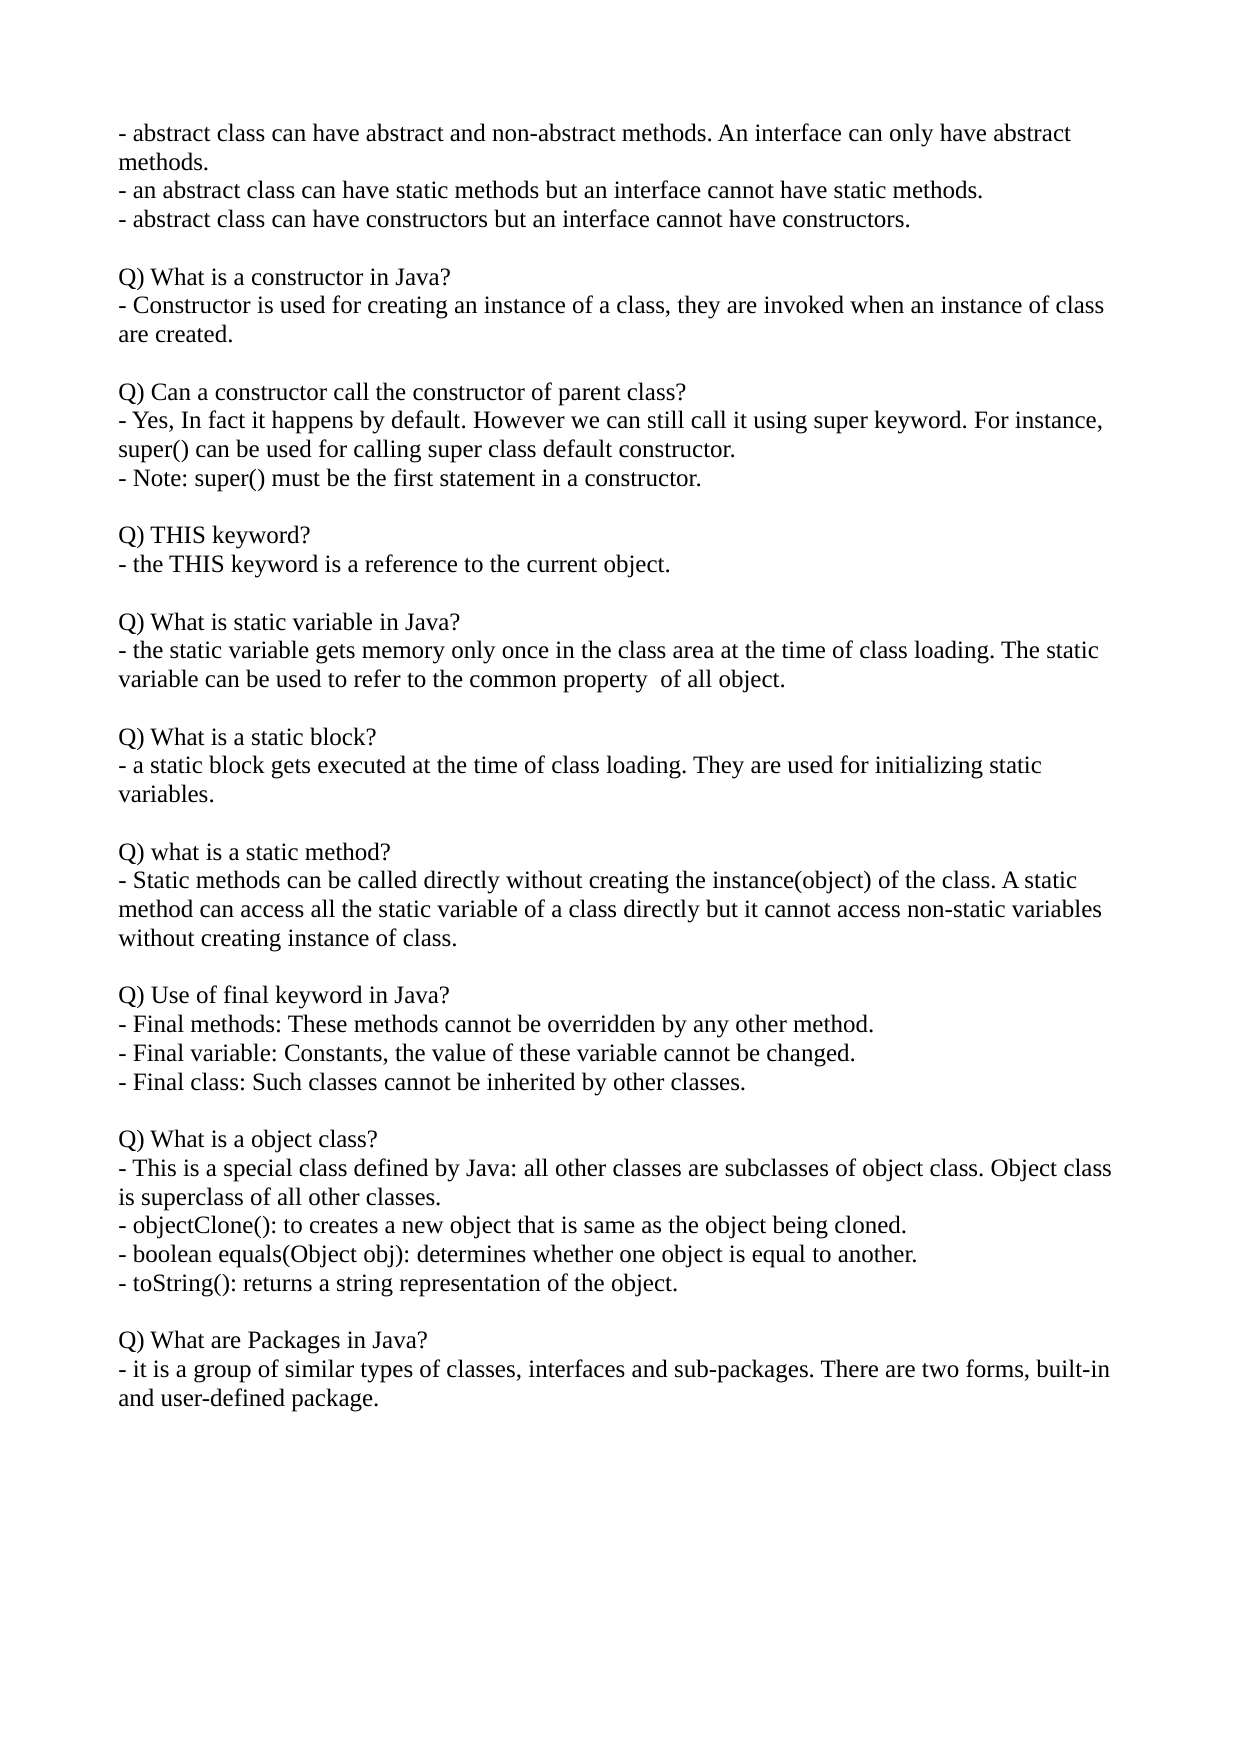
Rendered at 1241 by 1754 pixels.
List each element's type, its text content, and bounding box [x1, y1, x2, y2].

text - abstract class can have abstract and non-abstract methods. An interface can only have abstract methods. [118, 118, 1122, 176]
text Q) Can a constructor call the constructor of parent class? [118, 377, 1122, 406]
text - the THIS keyword is a reference to the current object. [118, 549, 1122, 578]
text - Final variable: Constants, the value of these variable cannot be changed. [118, 1038, 1122, 1067]
text - boolean equals(Object obj): determines whether one object is equal to another. [118, 1239, 1122, 1268]
text - Static methods can be called directly without creating the instance(object) of the class. A static method can access all the static variable of a class directly but it cannot access non-static variables without creating instance of class. [118, 866, 1122, 952]
text Q) What is a object class? [118, 1124, 1122, 1153]
text - it is a group of similar types of classes, interfaces and sub-packages. There are two forms, built-in and user-defined package. [118, 1354, 1122, 1412]
text - This is a special class defined by Java: all other classes are subclasses of object class. Object class is superclass of all other classes. [118, 1153, 1122, 1211]
text - Final methods: These methods cannot be overridden by any other method. [118, 1009, 1122, 1038]
text - Constructor is used for creating an instance of a class, they are invoked when an instance of class are created. [118, 291, 1122, 348]
text - toString(): returns a string representation of the object. [118, 1268, 1122, 1297]
text Q) Use of final keyword in Java? [118, 981, 1122, 1009]
text Q) What is a constructor in Java? [118, 262, 1122, 291]
text Q) THIS keyword? [118, 521, 1122, 549]
text - Final class: Such classes cannot be inherited by other classes. [118, 1067, 1122, 1096]
text - the static variable gets memory only once in the class area at the time of class loading. The static variable can be used to refer to the common property of all object. [118, 636, 1122, 693]
text Q) What is a static block? [118, 722, 1122, 751]
text Q) what is a static method? [118, 837, 1122, 866]
text - Yes, In fact it happens by default. However we can still call it using super keyword. For instance, super() can be used for calling super class default constructor. [118, 406, 1122, 463]
text - an abstract class can have static methods but an interface cannot have static methods. [118, 176, 1122, 204]
text Q) What are Packages in Java? [118, 1326, 1122, 1354]
text - objectClone(): to creates a new object that is same as the object being cloned. [118, 1211, 1122, 1239]
text - Note: super() must be the first statement in a constructor. [118, 463, 1122, 492]
text - abstract class can have constructors but an interface cannot have constructors. [118, 204, 1122, 233]
text Q) What is static variable in Java? [118, 607, 1122, 636]
text - a static block gets executed at the time of class loading. They are used for initializing static variables. [118, 751, 1122, 808]
